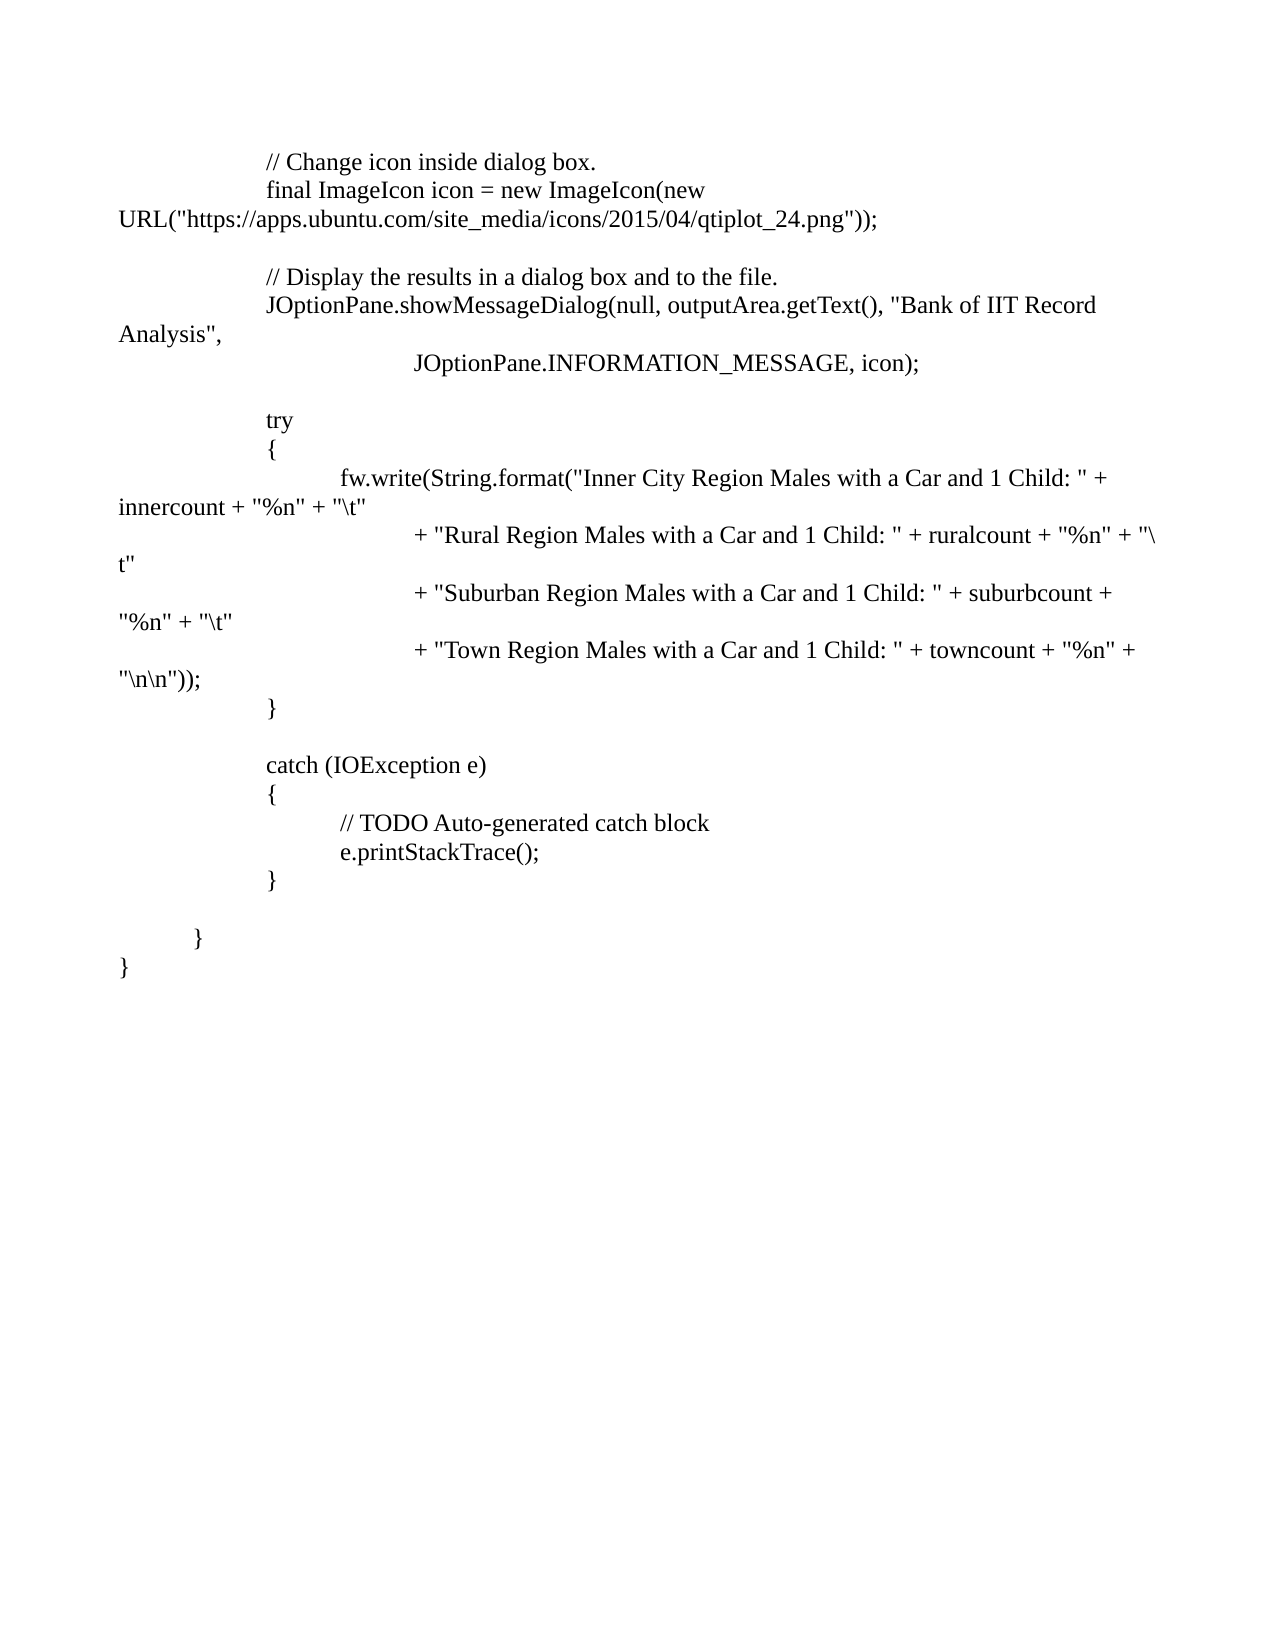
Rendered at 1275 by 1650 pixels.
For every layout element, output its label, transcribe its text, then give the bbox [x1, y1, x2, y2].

text + "Rural Region Males with a Car and 1 Child: " + ruralcount + "%n" + "\t" [118, 521, 1157, 578]
text try [118, 406, 1157, 434]
text + "Suburban Region Males with a Car and 1 Child: " + suburbcount + "%n" + "\t" [118, 578, 1157, 636]
text JOptionPane.INFORMATION_MESSAGE, icon); [118, 348, 1157, 377]
text // Display the results in a dialog box and to the file. [118, 262, 1157, 291]
text } [118, 923, 1157, 952]
text fw.write(String.format("Inner City Region Males with a Car and 1 Child: " + innercount + "%n" + "\t" [118, 463, 1157, 521]
text + "Town Region Males with a Car and 1 Child: " + towncount + "%n" + "\n\n")); [118, 636, 1157, 693]
text // TODO Auto-generated catch block [118, 808, 1157, 837]
text } [118, 693, 1157, 722]
text JOptionPane.showMessageDialog(null, outputArea.getText(), "Bank of IIT Record Analysis", [118, 291, 1157, 348]
text { [118, 779, 1157, 808]
text e.printStackTrace(); [118, 837, 1157, 866]
text } [118, 952, 1157, 981]
text { [118, 434, 1157, 463]
text catch (IOException e) [118, 751, 1157, 779]
text final ImageIcon icon = new ImageIcon(new URL("https://apps.ubuntu.com/site_media/icons/2015/04/qtiplot_24.png")); [118, 176, 1157, 233]
text } [118, 866, 1157, 894]
text // Change icon inside dialog box. [118, 147, 1157, 176]
